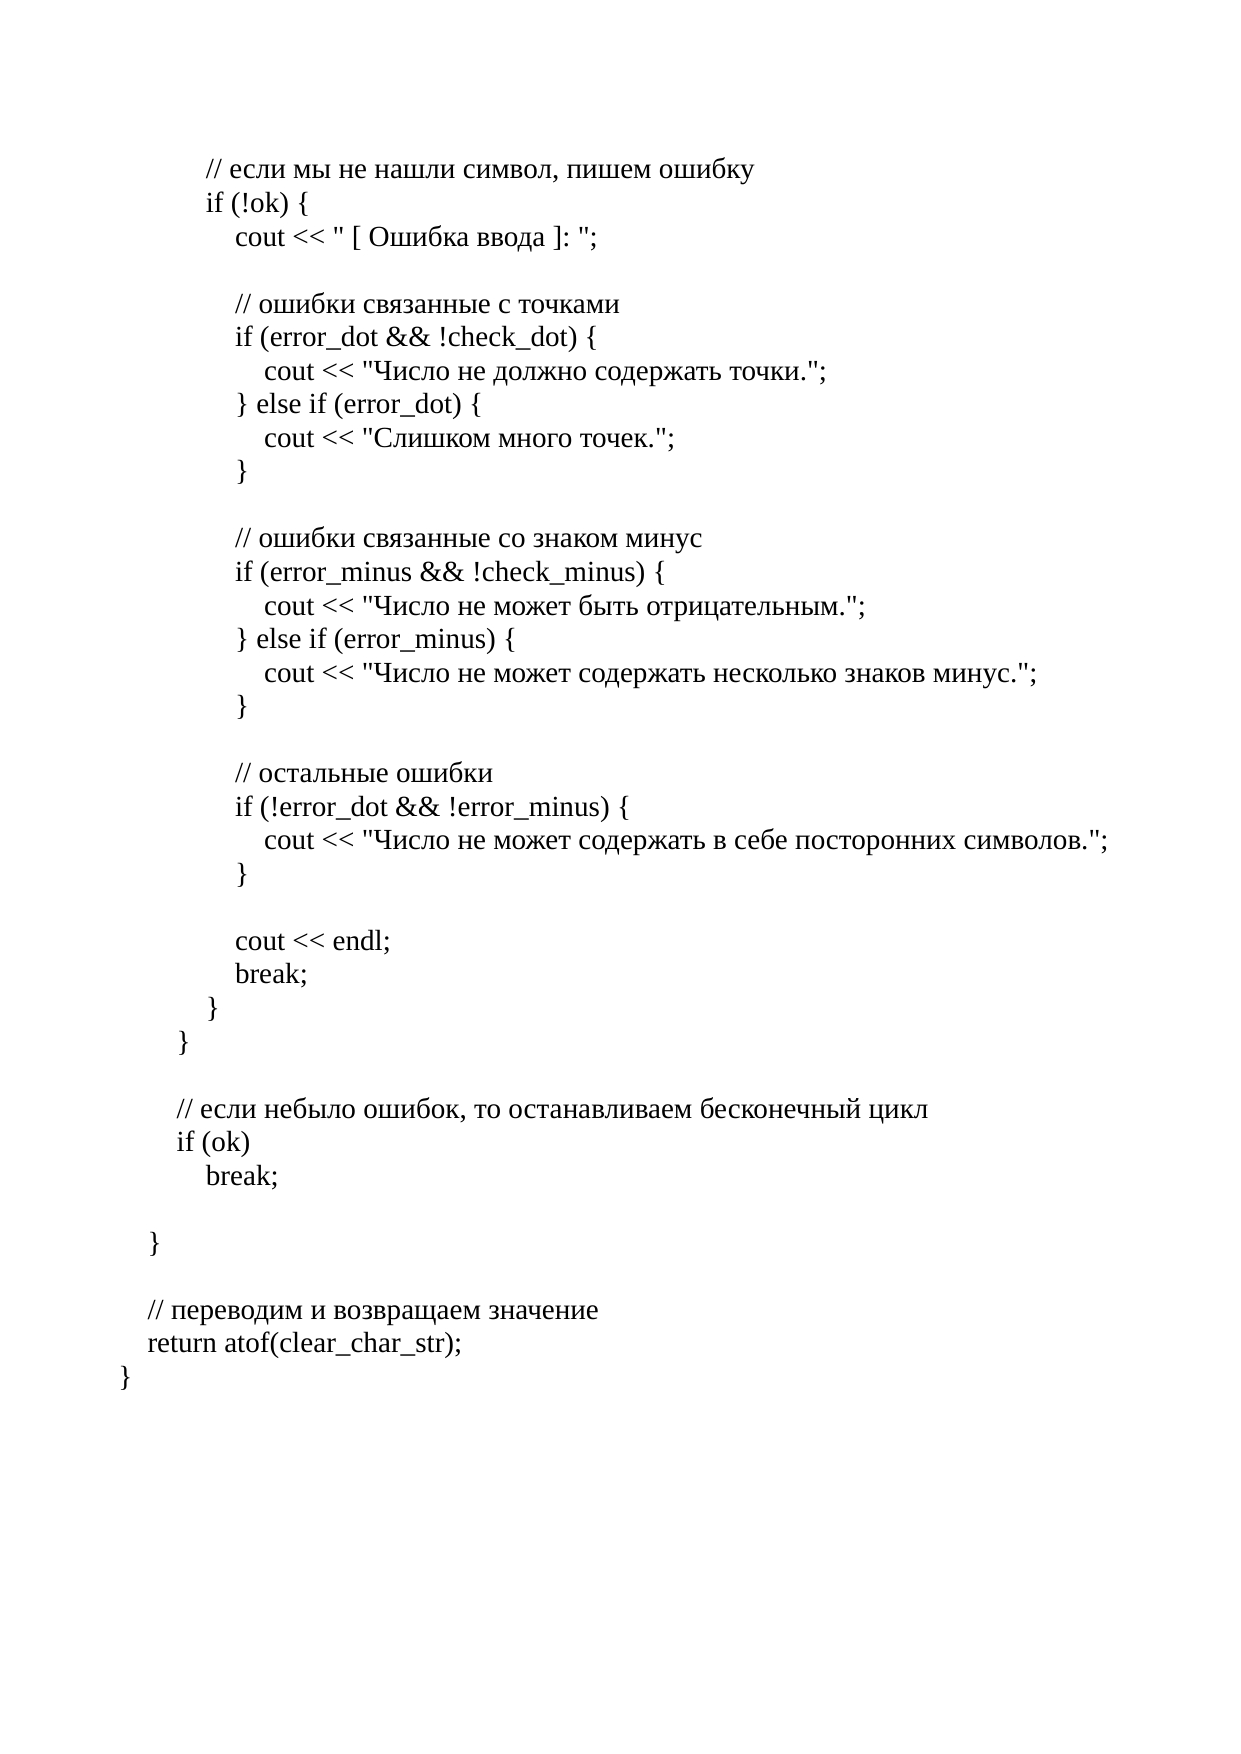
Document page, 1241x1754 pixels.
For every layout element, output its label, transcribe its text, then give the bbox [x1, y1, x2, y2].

text if (!error_dot && !error_minus) { [118, 789, 1122, 822]
text if (ok) [118, 1124, 1122, 1158]
text // ошибки связанные со знаком минус [118, 521, 1122, 554]
text } [118, 1225, 1122, 1258]
text } [118, 453, 1122, 487]
text } [118, 856, 1122, 889]
text cout << "Число не может содержать в себе посторонних символов."; [118, 822, 1122, 856]
text break; [118, 1158, 1122, 1191]
text // ошибки связанные с точками [118, 286, 1122, 319]
text cout << " [ Ошибка ввода ]: "; [118, 219, 1122, 252]
text if (!ok) { [118, 185, 1122, 219]
text // переводим и возвращаем значение [118, 1292, 1122, 1326]
text // если небыло ошибок, то останавливаем бесконечный цикл [118, 1091, 1122, 1124]
text if (error_minus && !check_minus) { [118, 554, 1122, 588]
text } [118, 1024, 1122, 1057]
text cout << endl; [118, 923, 1122, 957]
text // если мы не нашли символ, пишем ошибку [118, 152, 1122, 185]
text cout << "Число не может содержать несколько знаков минус."; [118, 655, 1122, 688]
text } [118, 1359, 1122, 1393]
text } else if (error_dot) { [118, 386, 1122, 420]
text cout << "Число не должно содержать точки."; [118, 353, 1122, 386]
text } else if (error_minus) { [118, 621, 1122, 655]
text break; [118, 957, 1122, 990]
text } [118, 990, 1122, 1024]
text // остальные ошибки [118, 755, 1122, 789]
text return atof(clear_char_str); [118, 1326, 1122, 1359]
text } [118, 688, 1122, 722]
text if (error_dot && !check_dot) { [118, 319, 1122, 353]
text cout << "Слишком много точек."; [118, 420, 1122, 453]
text cout << "Число не может быть отрицательным."; [118, 588, 1122, 621]
